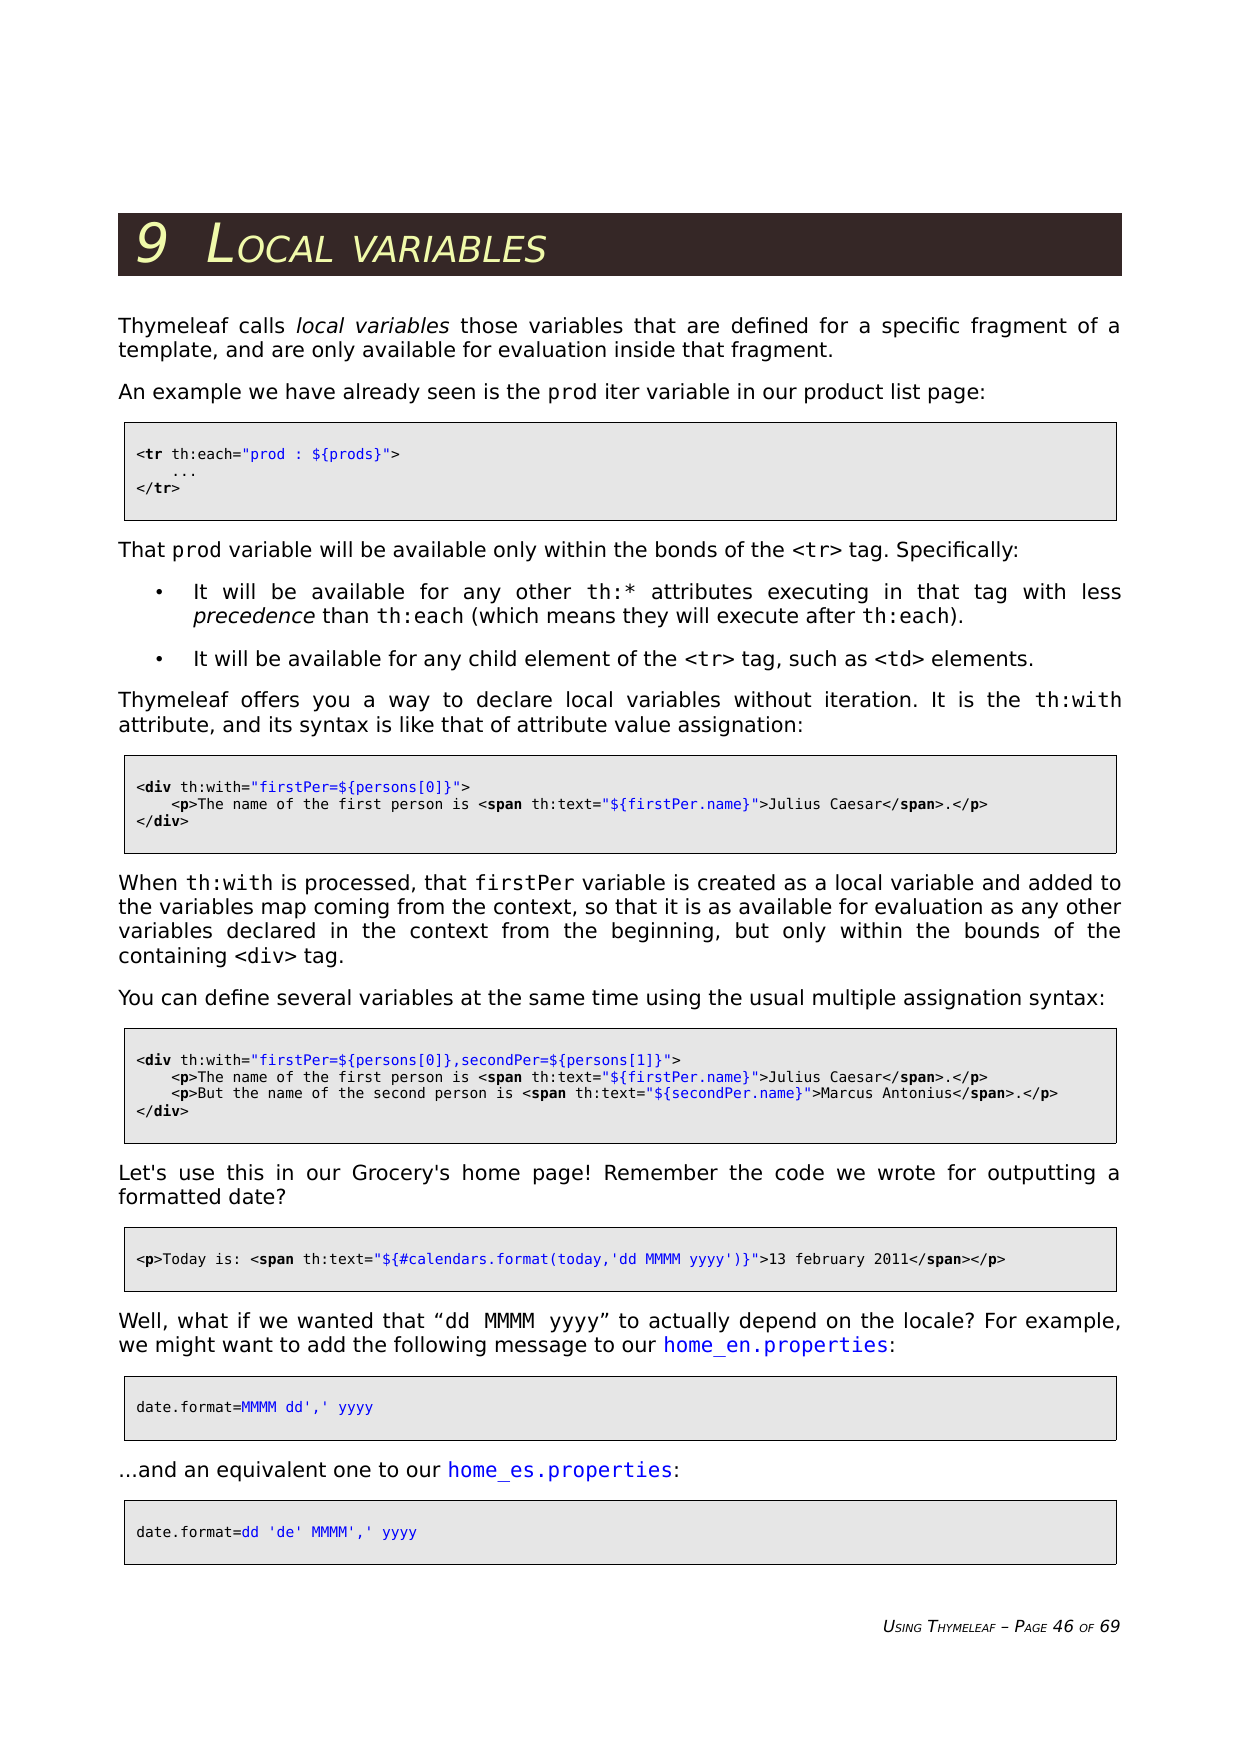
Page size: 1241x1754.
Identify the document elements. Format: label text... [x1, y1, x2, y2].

subtitle Local variables [118, 213, 1122, 276]
text Thymeleaf calls local variables those variables that are defined for a specific fragment of a template, and are only available for evaluation inside that fragment. [118, 314, 1122, 362]
text <tr th:each="prod : ${prods}"> ... </tr> [125, 423, 1116, 520]
text date.format=MMMM dd',' yyyy [125, 1377, 1116, 1440]
text You can define several variables at the same time using the usual multiple assignation syntax: [118, 986, 1122, 1010]
text date.format=dd 'de' MMMM',' yyyy [125, 1501, 1116, 1564]
text An example we have already seen is the prod iter variable in our product list page: [118, 380, 1122, 404]
text Well, what if we wanted that “dd MMMM yyyy” to actually depend on the locale? For example, we might want to add the following message to our home_en.properties: [118, 1309, 1122, 1358]
text Let's use this in our Grocery's home page! Remember the code we wrote for outputting a formatted date? [118, 1161, 1122, 1209]
text <p>Today is: <span th:text="${#calendars.format(today,'dd MMMM yyyy')}">13 february 2011</span></p> [125, 1228, 1116, 1291]
text ...and an equivalent one to our home_es.properties: [118, 1458, 1122, 1482]
text Thymeleaf offers you a way to declare local variables without iteration. It is the th:with attribute, and its syntax is like that of attribute value assignation: [118, 688, 1122, 737]
text <div th:with="firstPer=${persons[0]},secondPer=${persons[1]}"> <p>The name of the first person is <span th:text="${firstPer.name}">Julius Caesar</span>.</p> <p>But the name of the second person is <span th:text="${secondPer.name}">Marcus Antonius</span>.</p> </div> [125, 1029, 1116, 1143]
text That prod variable will be available only within the bonds of the <tr> tag. Specifically: [118, 538, 1122, 563]
list It will be available for any child element of the <tr> tag, such as <td> elements. [156, 647, 1122, 671]
text When th:with is processed, that firstPer variable is created as a local variable and added to the variables map coming from the context, so that it is as available for evaluation as any other variables declared in the context from the beginning, but only within the bounds of the containing <div> tag. [118, 871, 1122, 968]
text <div th:with="firstPer=${persons[0]}"> <p>The name of the first person is <span th:text="${firstPer.name}">Julius Caesar</span>.</p> </div> [125, 756, 1116, 853]
list It will be available for any other th:* attributes executing in that tag with less precedence than th:each (which means they will execute after th:each). [156, 580, 1122, 629]
